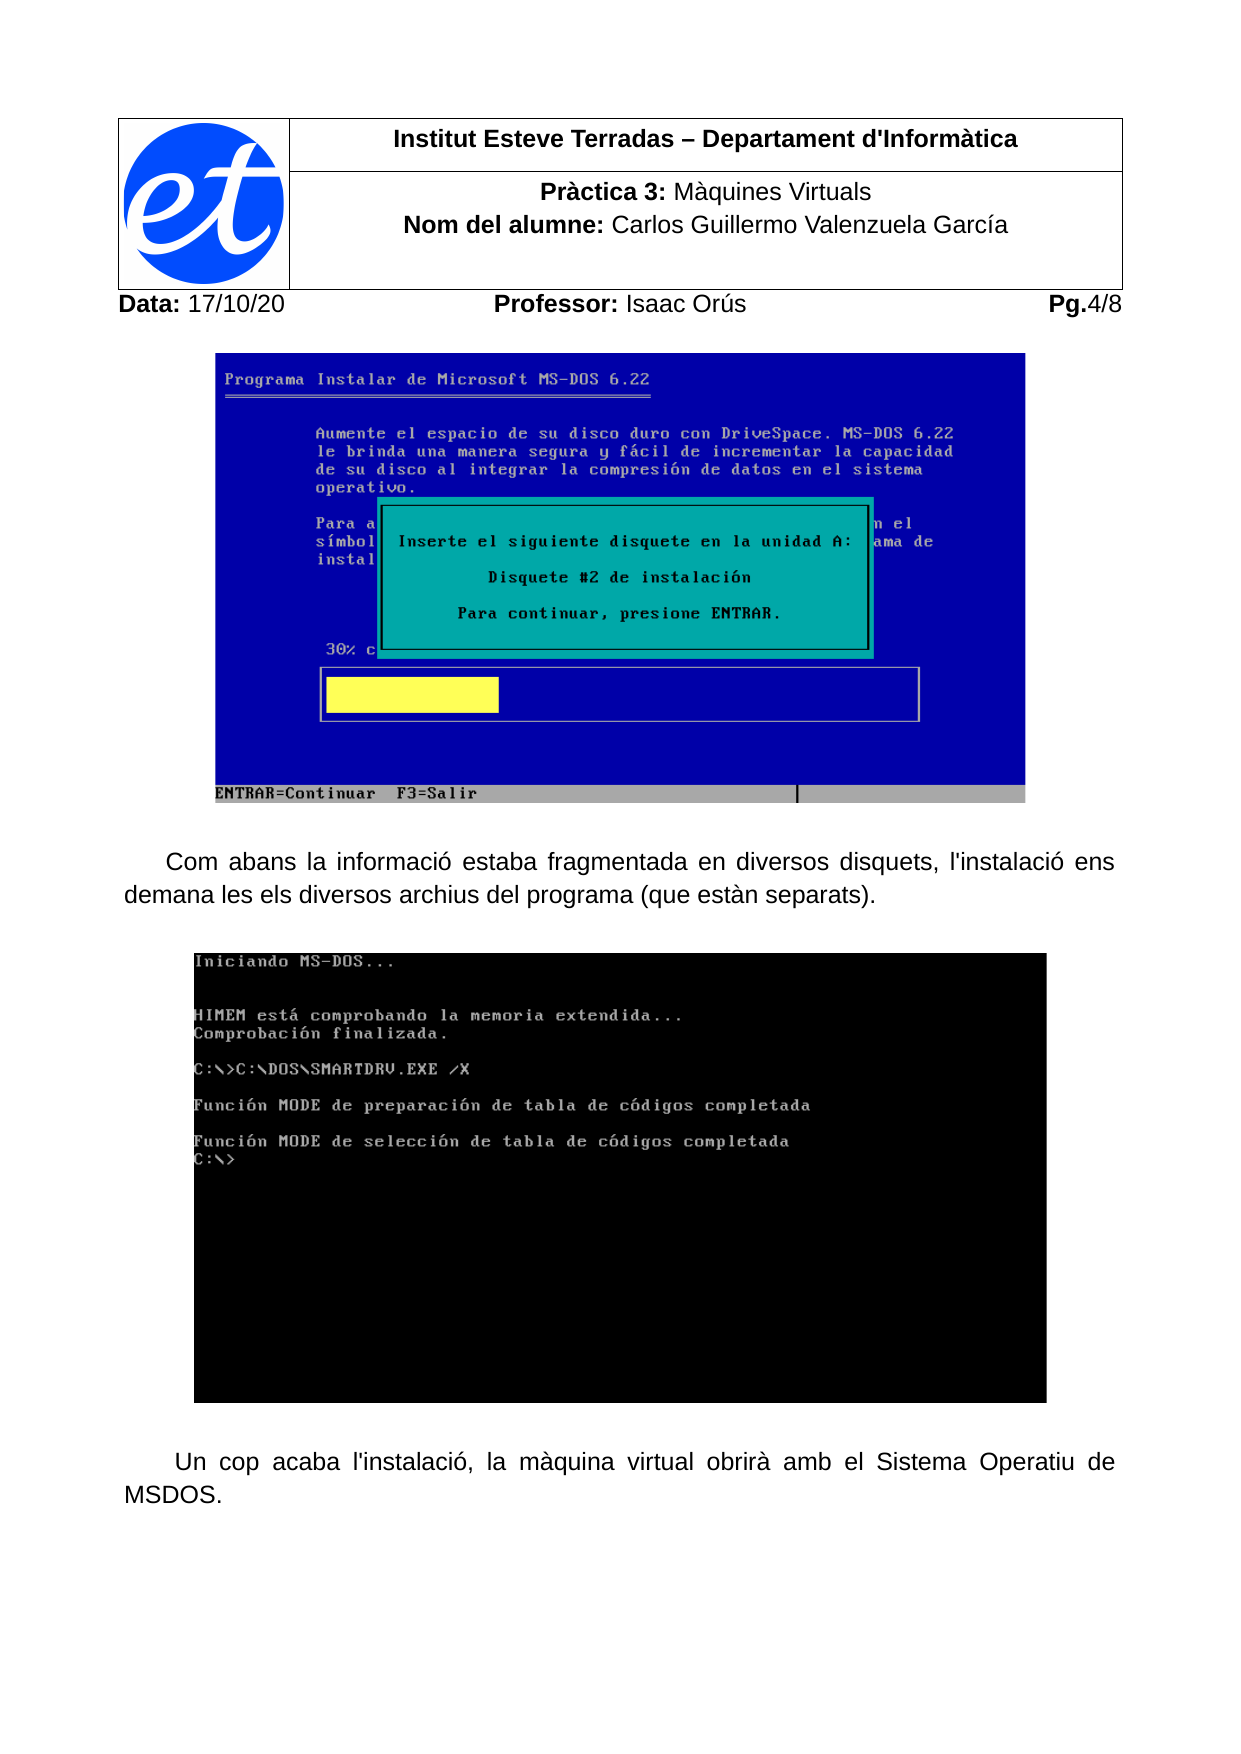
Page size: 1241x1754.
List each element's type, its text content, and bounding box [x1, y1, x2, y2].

table_cell Un cop acaba l'instalació, la màquina virtual obrirà amb el Sistema Operatiu de MSDOS. [118, 1441, 1123, 1514]
table_cell Com abans la informació estaba fragmentada en diversos disquets, l'instalació ens demana les els diversos archius del programa (que estàn separats). [118, 842, 1123, 948]
picture [123, 123, 284, 284]
table_cell [118, 348, 1123, 353]
table_cell [118, 948, 1123, 953]
table_cell [118, 954, 1123, 1441]
picture [215, 353, 1026, 803]
picture [194, 953, 1047, 1403]
table_cell [118, 354, 1123, 842]
